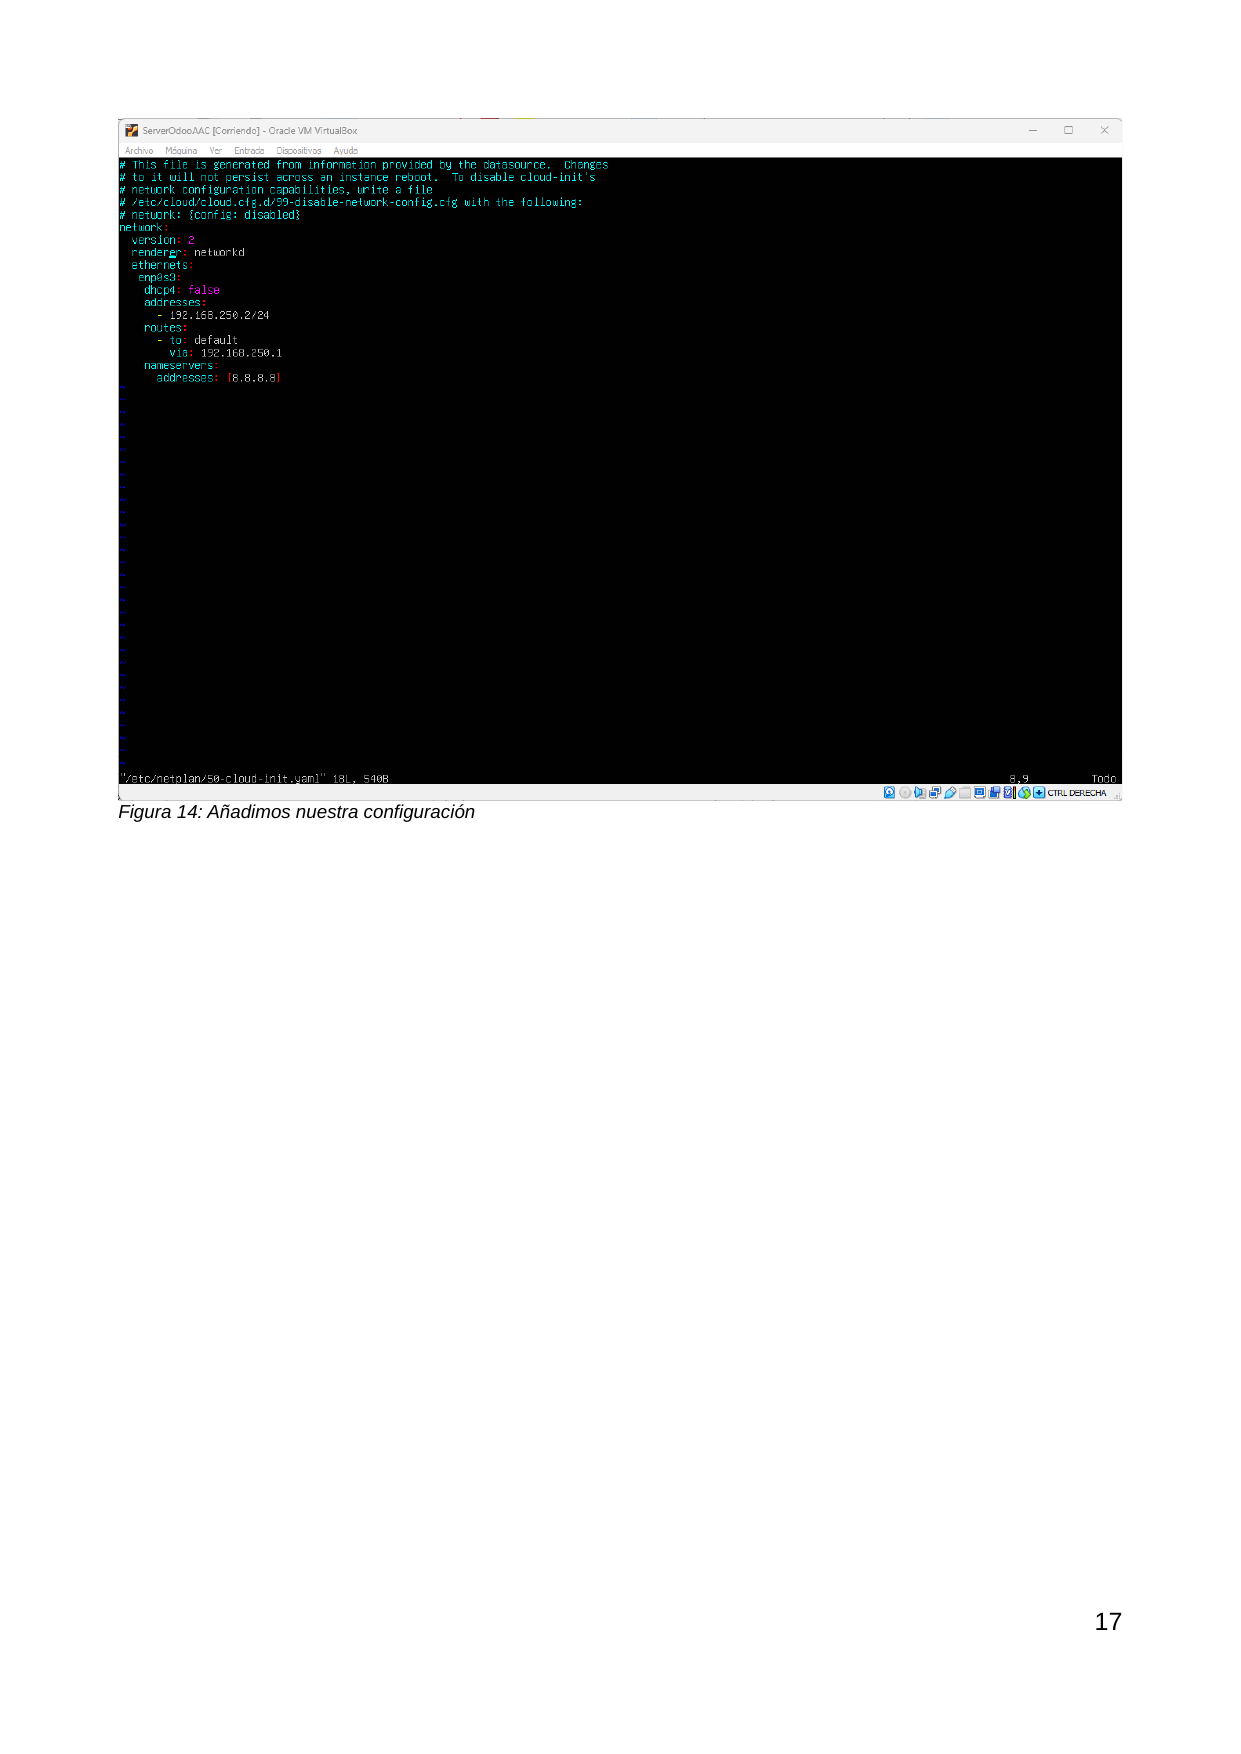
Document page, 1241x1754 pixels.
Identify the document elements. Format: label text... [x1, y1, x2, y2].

text Figura 14: Añadimos nuestra configuración [118, 801, 1122, 822]
picture [118, 118, 1123, 801]
